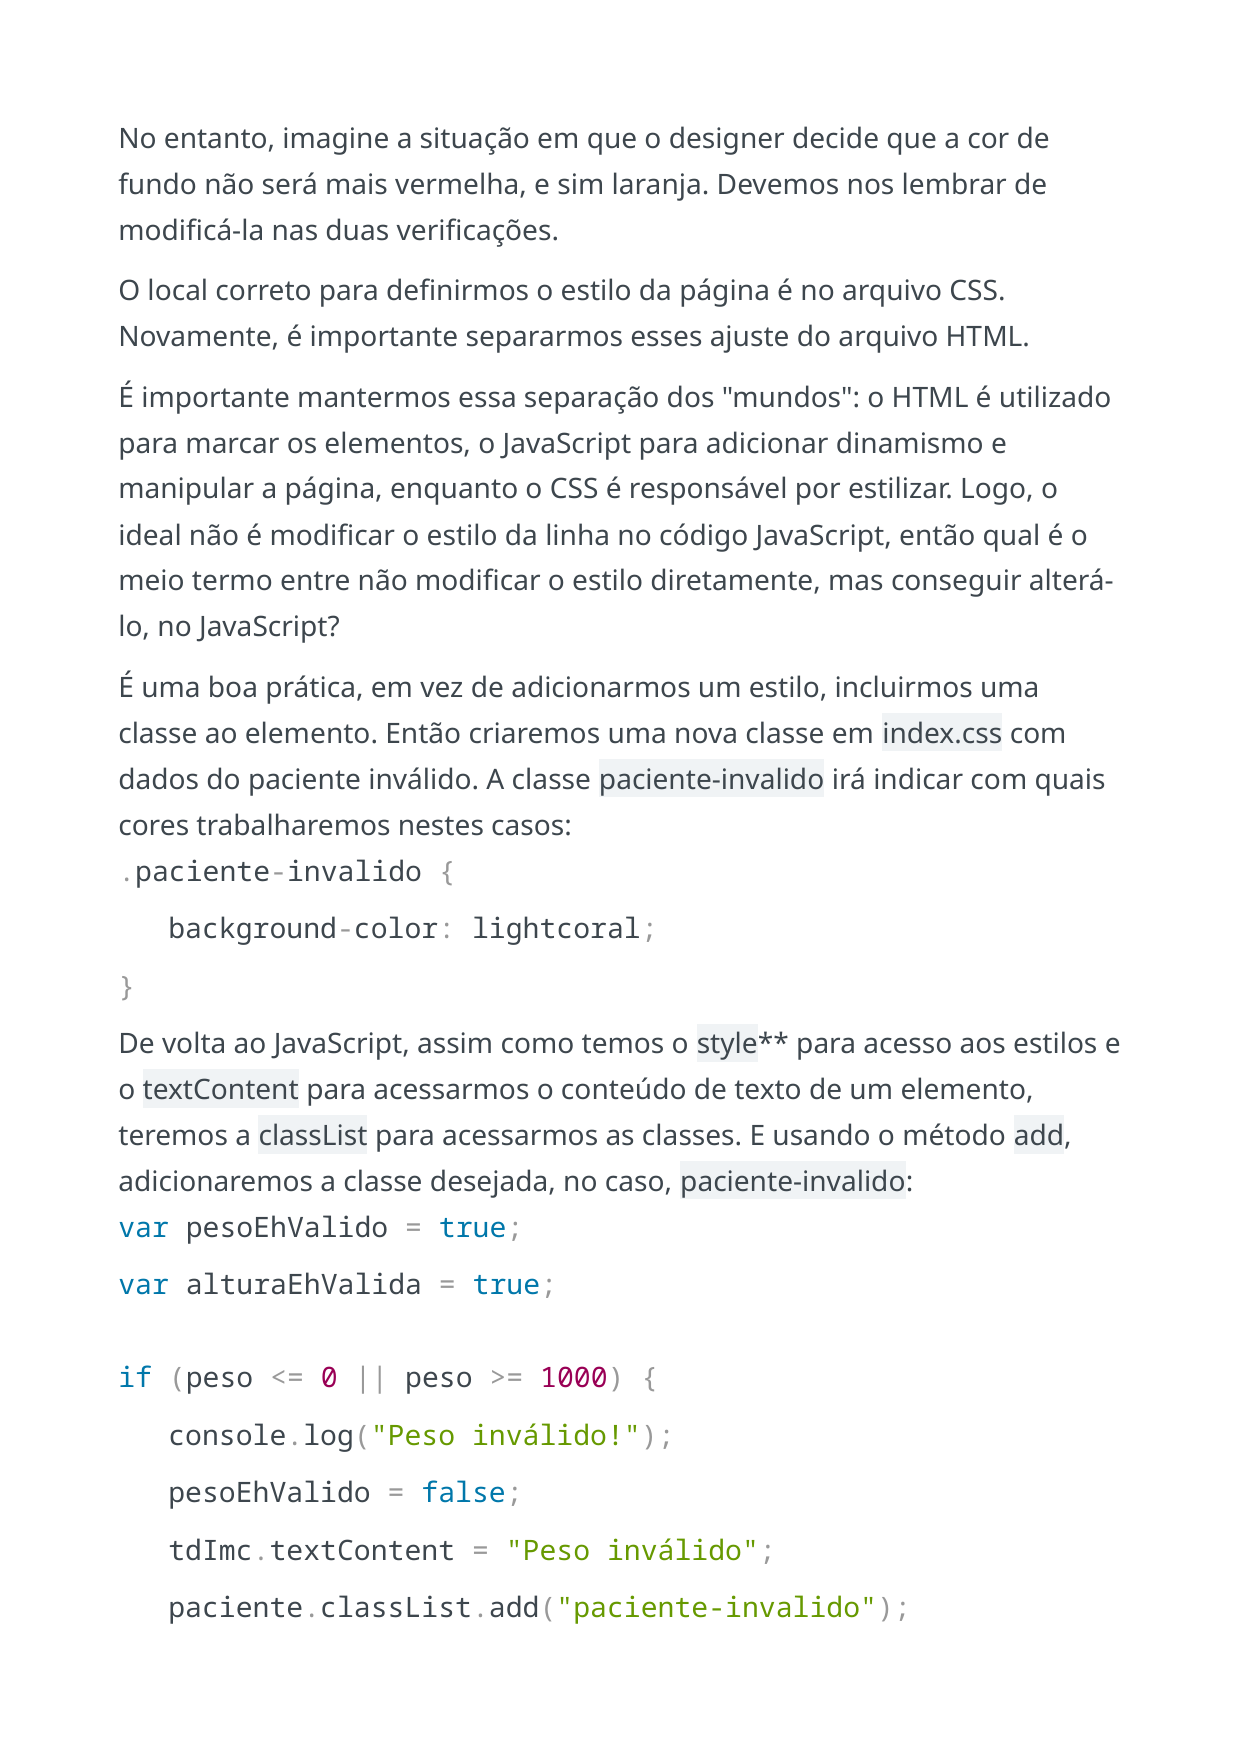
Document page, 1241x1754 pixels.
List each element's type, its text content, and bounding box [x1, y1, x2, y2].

text console.log("Peso inválido!"); [118, 1415, 1122, 1453]
text É uma boa prática, em vez de adicionarmos um estilo, incluirmos uma classe ao elemento. Então criaremos uma nova classe em index.css com dados do paciente inválido. A classe paciente-invalido irá indicar com quais cores trabalharemos nestes casos: [118, 667, 1122, 843]
text No entanto, imagine a situação em que o designer decide que a cor de fundo não será mais vermelha, e sim laranja. Devemos nos lembrar de modificá-la nas duas verificações. [118, 118, 1122, 248]
text De volta ao JavaScript, assim como temos o style** para acesso aos estilos e o textContent para acessarmos o conteúdo de texto de um elemento, teremos a classList para acessarmos as classes. E usando o método add, adicionaremos a classe desejada, no caso, paciente-invalido: [118, 1023, 1122, 1199]
text O local correto para definirmos o estilo da página é no arquivo CSS. Novamente, é importante separarmos esses ajuste do arquivo HTML. [118, 271, 1122, 355]
text background-color: lightcoral; [118, 908, 1122, 947]
text É importante mantermos essa separação dos "mundos": o HTML é utilizado para marcar os elementos, o JavaScript para adicionar dinamismo e manipular a página, enquanto o CSS é responsável por estilizar. Logo, o ideal não é modificar o estilo da linha no código JavaScript, então qual é o meio termo entre não modificar o estilo diretamente, mas conseguir alterá-lo, no JavaScript? [118, 377, 1122, 645]
text } [118, 966, 1122, 1004]
text var pesoEhValido = true; [118, 1207, 1122, 1246]
text if (peso <= 0 || peso >= 1000) { [118, 1358, 1122, 1396]
text pesoEhValido = false; [118, 1473, 1122, 1511]
text tdImc.textContent = "Peso inválido"; [118, 1530, 1122, 1568]
text var alturaEhValida = true; [118, 1265, 1122, 1303]
text paciente.classList.add("paciente-invalido"); [118, 1588, 1122, 1626]
text .paciente-invalido { [118, 851, 1122, 889]
